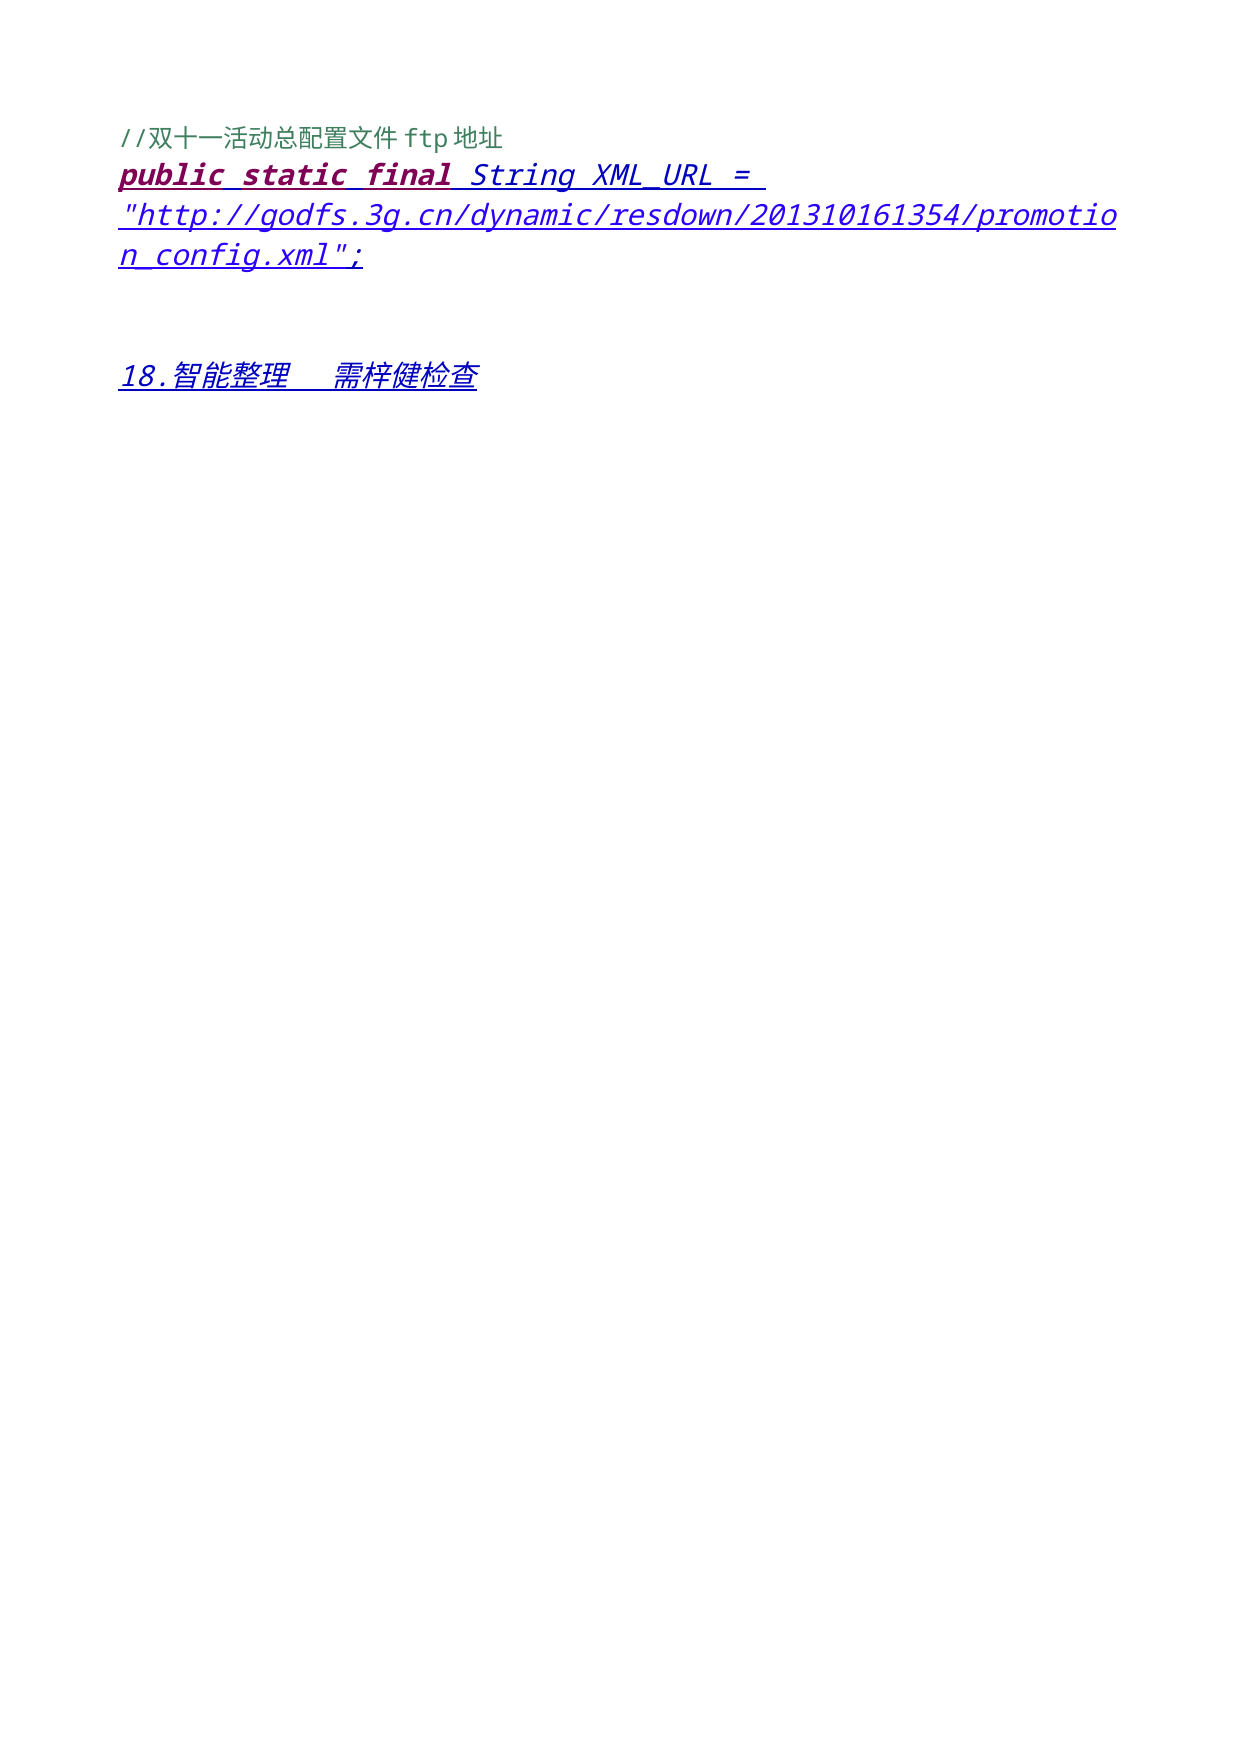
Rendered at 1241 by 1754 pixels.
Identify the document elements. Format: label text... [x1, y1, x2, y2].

text public static final String XML_URL = "http://godfs.3g.cn/dynamic/resdown/201310161354/promotion_config.xml"; [118, 154, 1122, 273]
text 18.智能整理 需梓健检查 [118, 353, 1122, 395]
text //双十一活动总配置文件ftp地址 [118, 118, 1122, 154]
